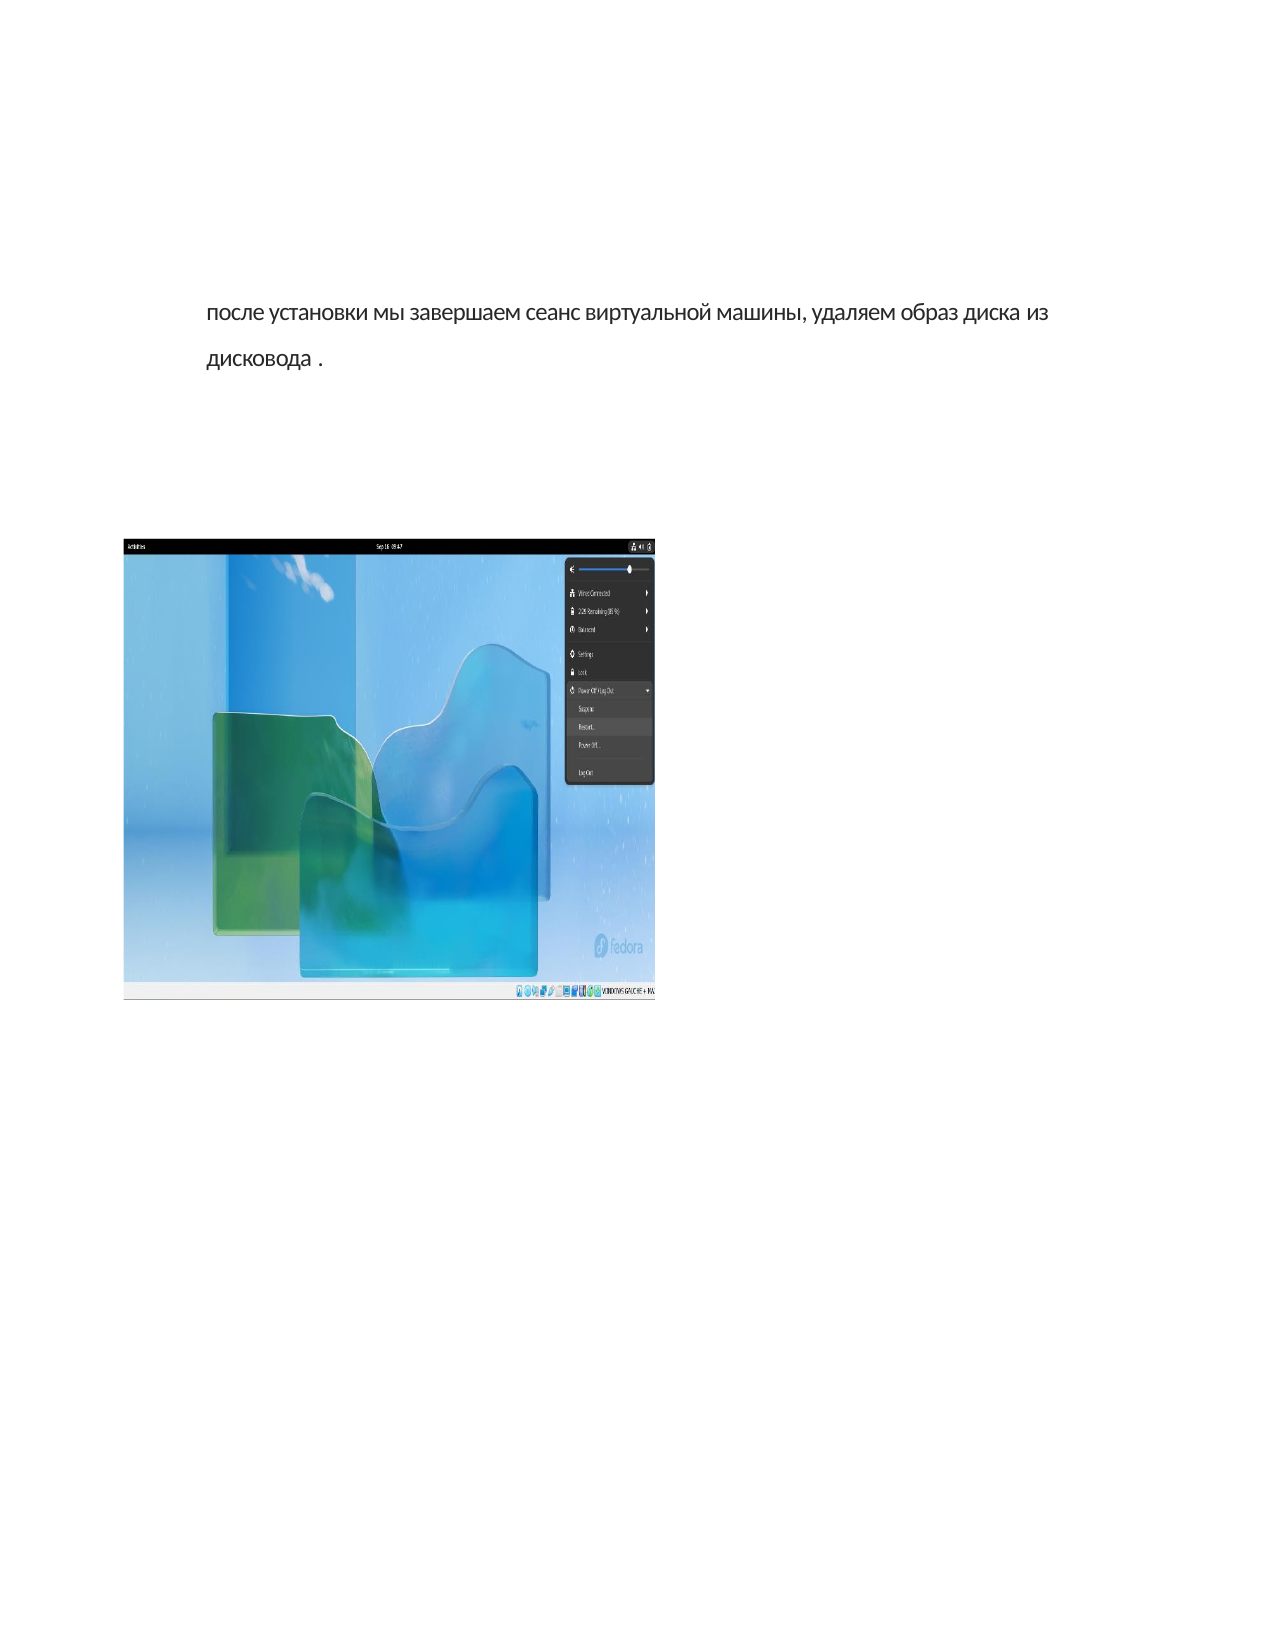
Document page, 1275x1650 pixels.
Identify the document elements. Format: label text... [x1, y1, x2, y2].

list после установки мы завершаем сеанс виртуальной машины, удаляем образ диска из дисковода . [206, 296, 1125, 373]
picture [123, 538, 655, 1000]
